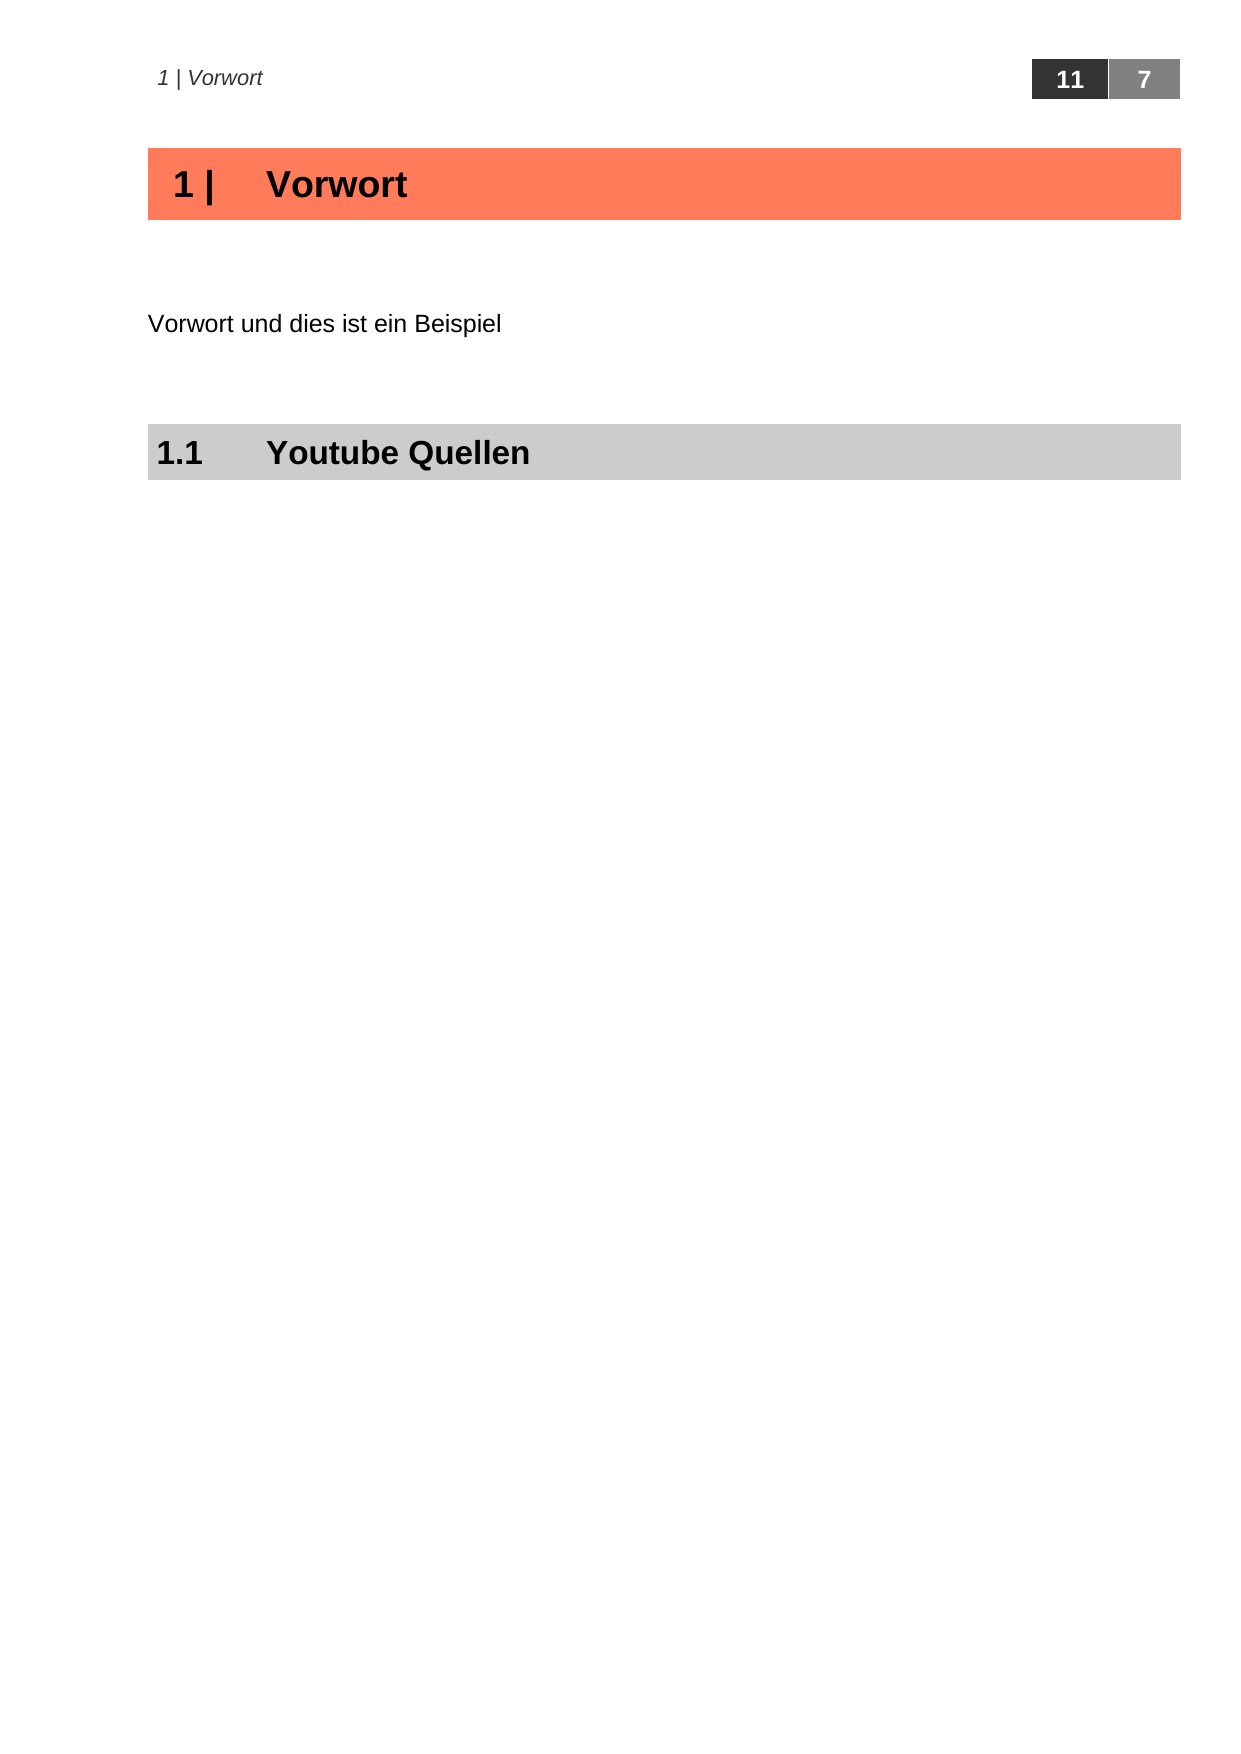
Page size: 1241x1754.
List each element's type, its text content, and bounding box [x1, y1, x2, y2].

subtitle Vorwort [148, 148, 1181, 220]
subtitle Youtube Quellen [148, 424, 1181, 480]
text Vorwort und dies ist ein Beispiel [148, 309, 1181, 338]
